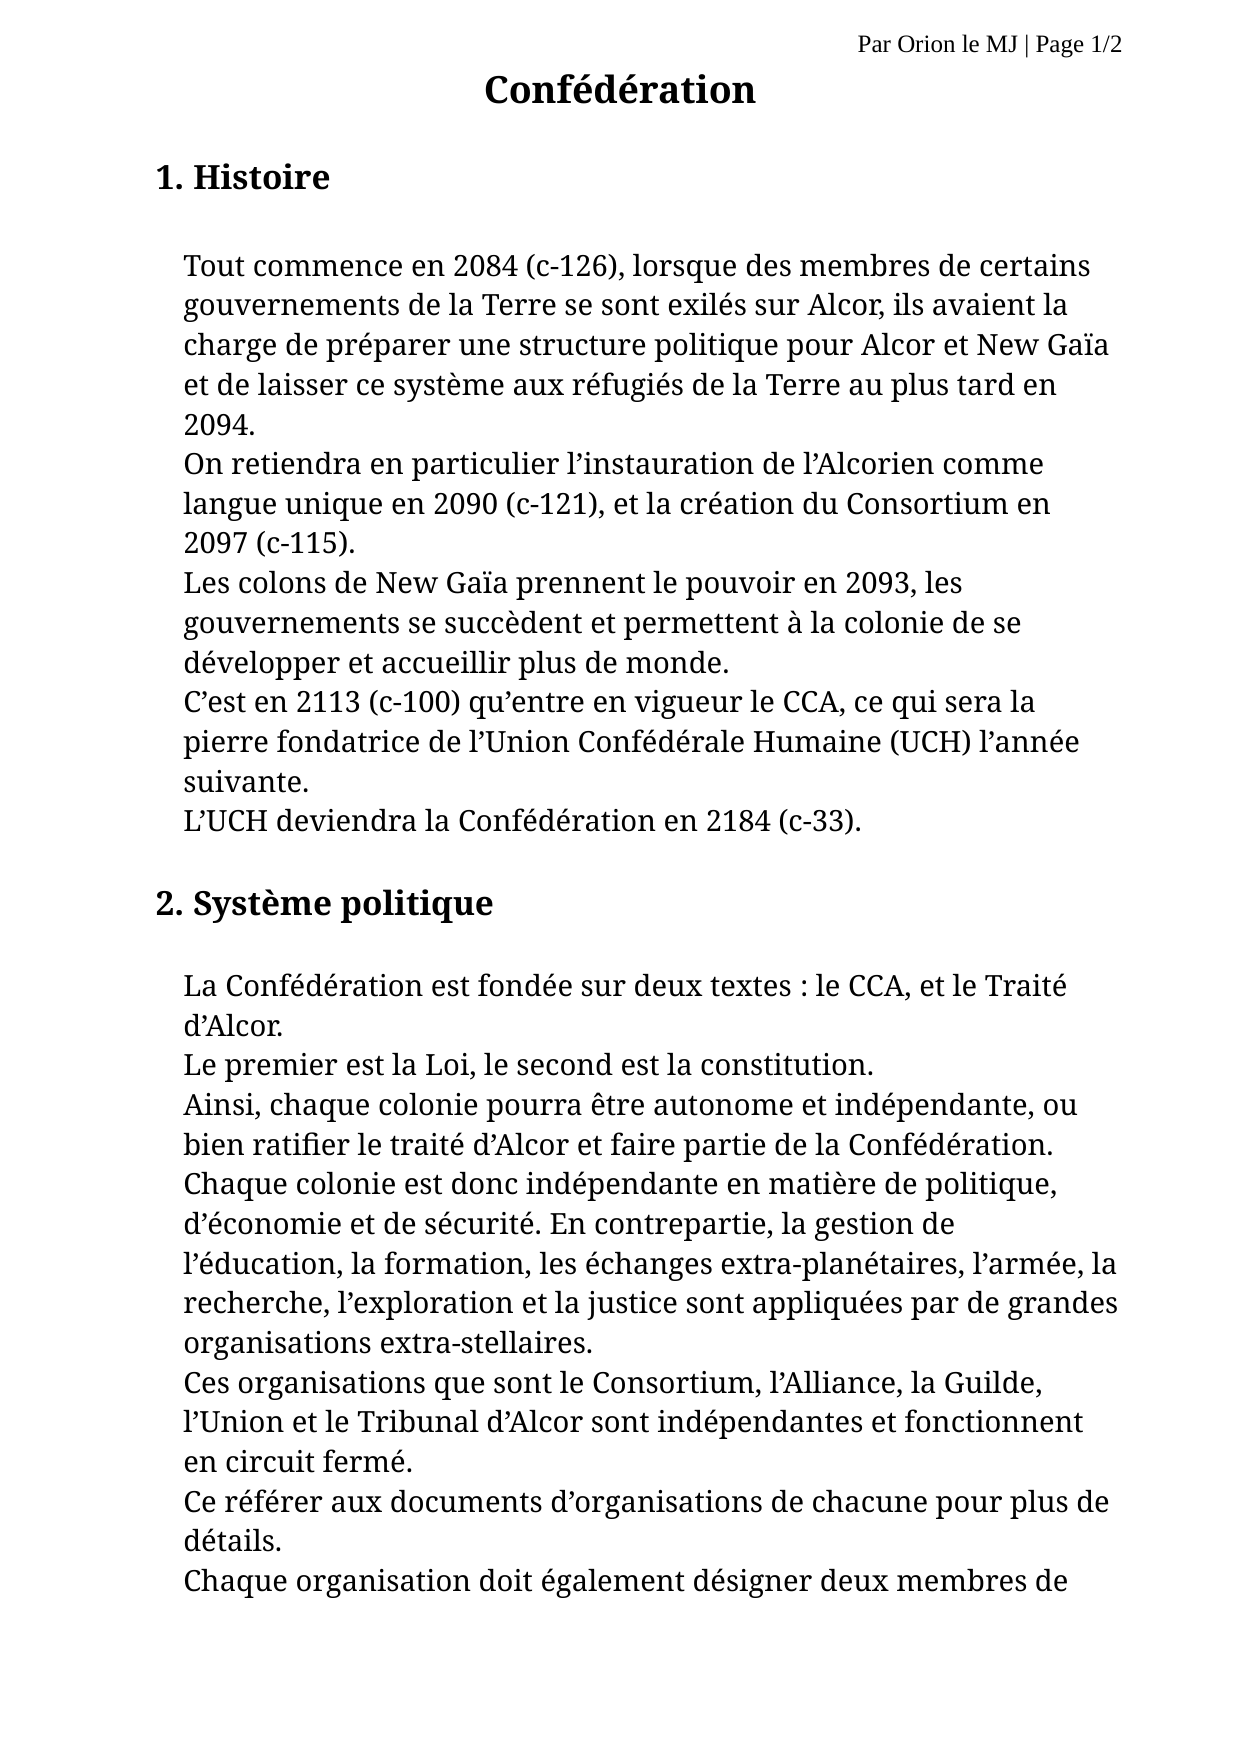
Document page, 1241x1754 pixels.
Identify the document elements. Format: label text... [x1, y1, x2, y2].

text La Confédération est fondée sur deux textes : le CCA, et le Traité d’Alcor. [183, 965, 1122, 1044]
text On retiendra en particulier l’instauration de l’Alcorien comme langue unique en 2090 (c-121), et la création du Consortium en 2097 (c-115). [183, 443, 1122, 562]
text Chaque organisation doit également désigner deux membres de [183, 1560, 1122, 1600]
list Système politique [156, 880, 1122, 925]
text Chaque colonie est donc indépendante en matière de politique, d’économie et de sécurité. En contrepartie, la gestion de l’éducation, la formation, les échanges extra-planétaires, l’armée, la recherche, l’exploration et la justice sont appliquées par de grandes organisations extra-stellaires. [183, 1163, 1122, 1362]
text Les colons de New Gaïa prennent le pouvoir en 2093, les gouvernements se succèdent et permettent à la colonie de se développer et accueillir plus de monde. [183, 562, 1122, 682]
text Ces organisations que sont le Consortium, l’Alliance, la Guilde, l’Union et le Tribunal d’Alcor sont indépendantes et fonctionnent en circuit fermé. [183, 1362, 1122, 1481]
list Histoire [156, 154, 1122, 199]
text Ainsi, chaque colonie pourra être autonome et indépendante, ou bien ratifier le traité d’Alcor et faire partie de la Confédération. [183, 1084, 1122, 1163]
text C’est en 2113 (c-100) qu’entre en vigueur le CCA, ce qui sera la pierre fondatrice de l’Union Confédérale Humaine (UCH) l’année suivante. [183, 682, 1122, 801]
text Le premier est la Loi, le second est la constitution. [183, 1044, 1122, 1084]
text Confédération [118, 63, 1122, 114]
text Ce référer aux documents d’organisations de chacune pour plus de détails. [183, 1481, 1122, 1560]
text Tout commence en 2084 (c-126), lorsque des membres de certains gouvernements de la Terre se sont exilés sur Alcor, ils avaient la charge de préparer une structure politique pour Alcor et New Gaïa et de laisser ce système aux réfugiés de la Terre au plus tard en 2094. [183, 245, 1122, 443]
text L’UCH deviendra la Confédération en 2184 (c-33). [183, 801, 1122, 840]
